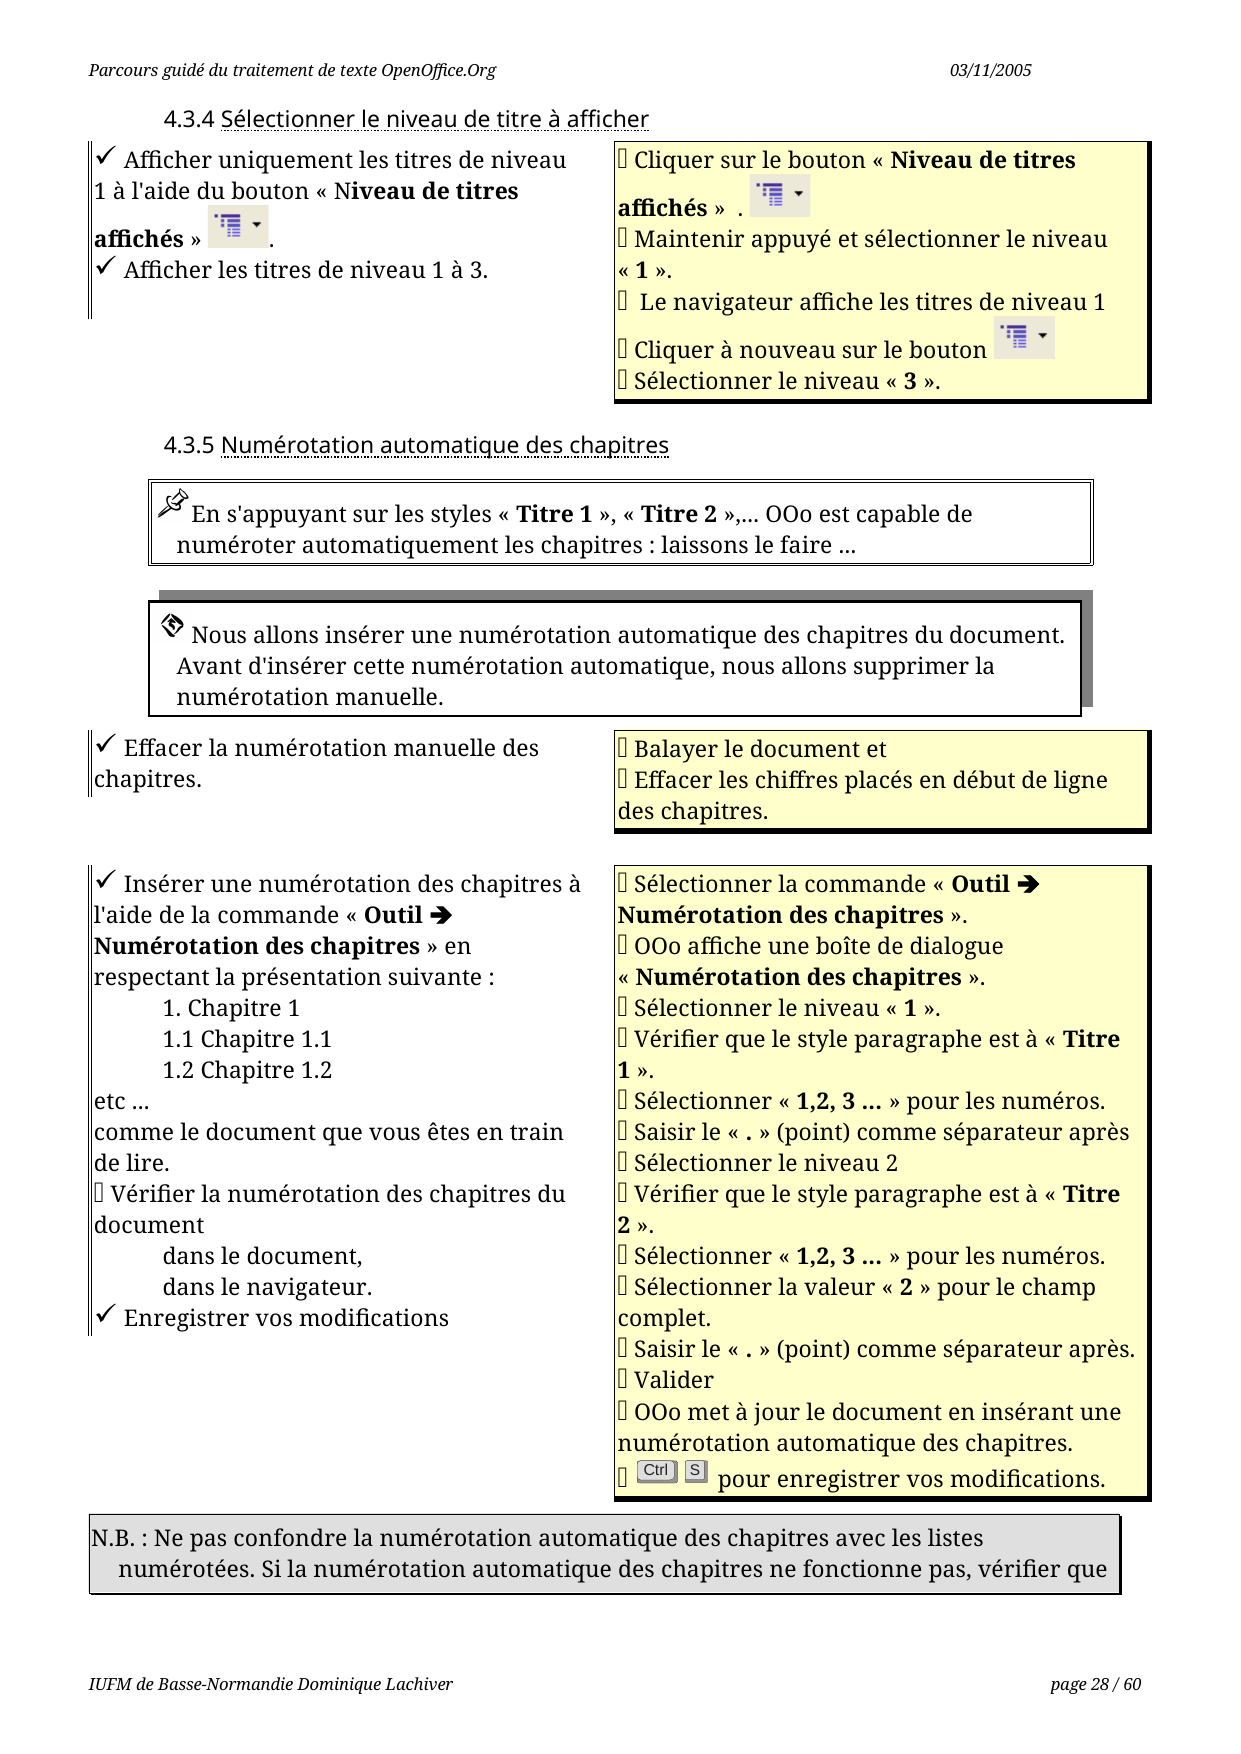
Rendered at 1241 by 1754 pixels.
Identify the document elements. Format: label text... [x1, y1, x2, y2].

subtitle Sélectionner le niveau de titre à afficher [163, 103, 1152, 134]
table_header  Afficher uniquement les titres de niveau 1 à l'aide du bouton « Niveau de titres affichés » .  Afficher les titres de niveau 1 à 3. [89, 141, 587, 404]
text Nous allons insérer une numérotation automatique des chapitres du document. Avant d'insérer cette numérotation automatique, nous allons supprimer la numérotation manuelle. [150, 603, 1080, 715]
picture [749, 174, 811, 217]
table_header [587, 730, 614, 834]
picture [153, 605, 191, 644]
picture [207, 205, 269, 248]
picture [993, 316, 1055, 359]
subtitle Numérotation automatique des chapitres [163, 429, 1152, 461]
table_header  Insérer une numérotation des chapitres à l'aide de la commande « Outil  Numérotation des chapitres » en respectant la présentation suivante : 1. Chapitre 1 1.1 Chapitre 1.1 1.2 Chapitre 1.2 etc ... comme le document que vous êtes en train de lire.  Vérifier la numérotation des chapitres du document dans le document, dans le navigateur.  Enregistrer vos modifications [89, 865, 587, 1502]
table_header  Effacer la numérotation manuelle des chapitres. [89, 730, 587, 834]
table_header [587, 865, 614, 1502]
picture [153, 484, 192, 523]
table_header [587, 141, 614, 404]
text N.B. : Ne pas confondre la numérotation automatique des chapitres avec les listes numérotées. Si la numérotation automatique des chapitres ne fonctionne pas, vérifier que [90, 1515, 1119, 1592]
